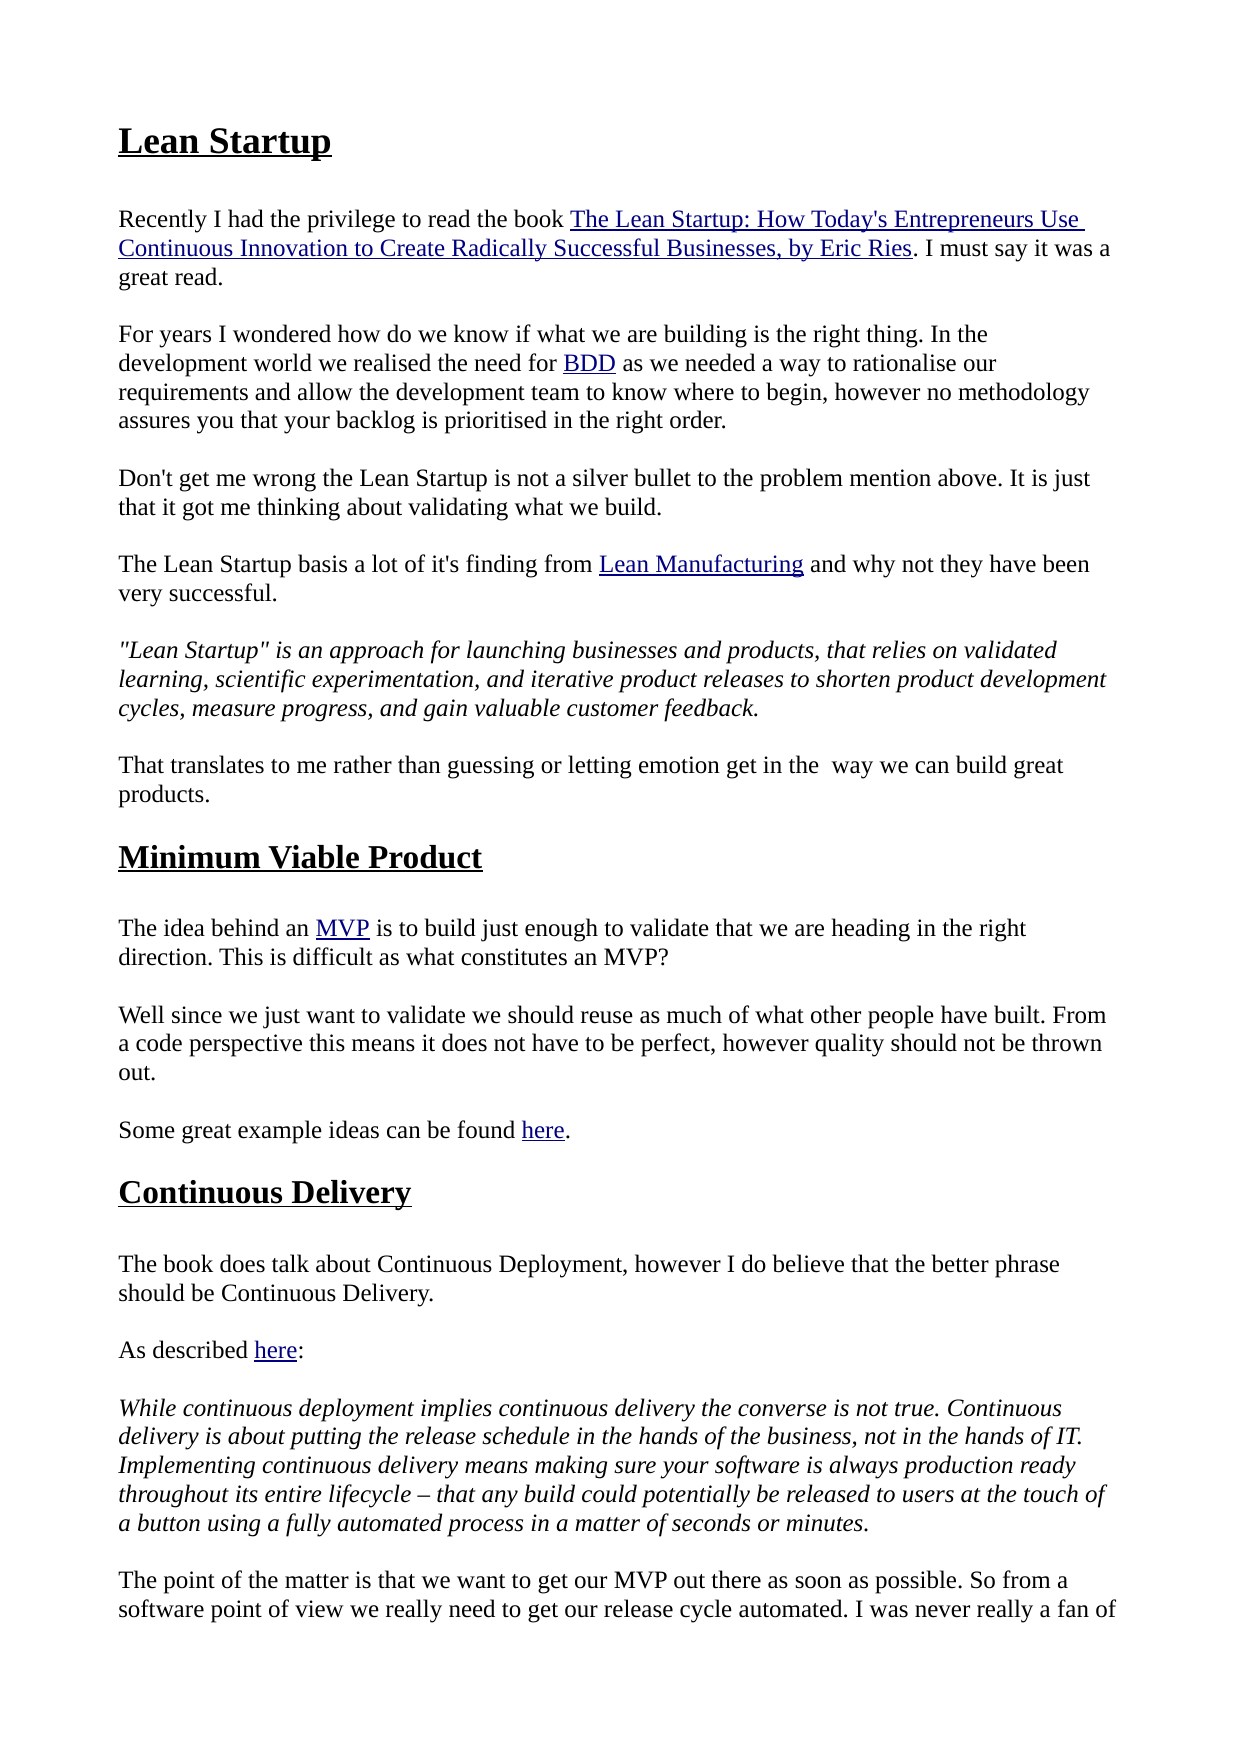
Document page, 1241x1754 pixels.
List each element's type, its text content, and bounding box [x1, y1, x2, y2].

text The Lean Startup basis a lot of it's finding from Lean Manufacturing and why not they have been very successful. [118, 549, 1122, 607]
text Some great example ideas can be found here. [118, 1115, 1122, 1143]
text The point of the matter is that we want to get our MVP out there as soon as possible. So from a software point of view we really need to get our release cycle automated. I was never really a fan of [118, 1565, 1122, 1623]
text That translates to me rather than guessing or letting emotion get in the way we can build great products. [118, 751, 1122, 808]
text The idea behind an MVP is to build just enough to validate that we are heading in the right direction. This is difficult as what constitutes an MVP? [118, 913, 1122, 971]
text Minimum Viable Product [118, 837, 1122, 875]
text The book does talk about Continuous Deployment, however I do believe that the better phrase should be Continuous Delivery. [118, 1249, 1122, 1306]
text Continuous Delivery [118, 1172, 1122, 1211]
text As described here: [118, 1335, 1122, 1364]
text For years I wondered how do we know if what we are building is the right thing. In the development world we realised the need for BDD as we needed a way to rationalise our requirements and allow the development team to know where to begin, however no methodology assures you that your backlog is prioritised in the right order. [118, 319, 1122, 434]
text "Lean Startup" is an approach for launching businesses and products, that relies on validated learning, scientific experimentation, and iterative product releases to shorten product development cycles, measure progress, and gain valuable customer feedback. [118, 636, 1122, 722]
text Recently I had the privilege to read the book The Lean Startup: How Today's Entrepreneurs Use Continuous Innovation to Create Radically Successful Businesses, by Eric Ries. I must say it was a great read. [118, 204, 1122, 291]
text Lean Startup [118, 118, 1122, 161]
text Don't get me wrong the Lean Startup is not a silver bullet to the problem mention above. It is just that it got me thinking about validating what we build. [118, 463, 1122, 521]
text While continuous deployment implies continuous delivery the converse is not true. Continuous delivery is about putting the release schedule in the hands of the business, not in the hands of IT. Implementing continuous delivery means making sure your software is always production ready throughout its entire lifecycle – that any build could potentially be released to users at the touch of a button using a fully automated process in a matter of seconds or minutes. [118, 1393, 1122, 1536]
text Well since we just want to validate we should reuse as much of what other people have built. From a code perspective this means it does not have to be perfect, however quality should not be thrown out. [118, 1000, 1122, 1086]
